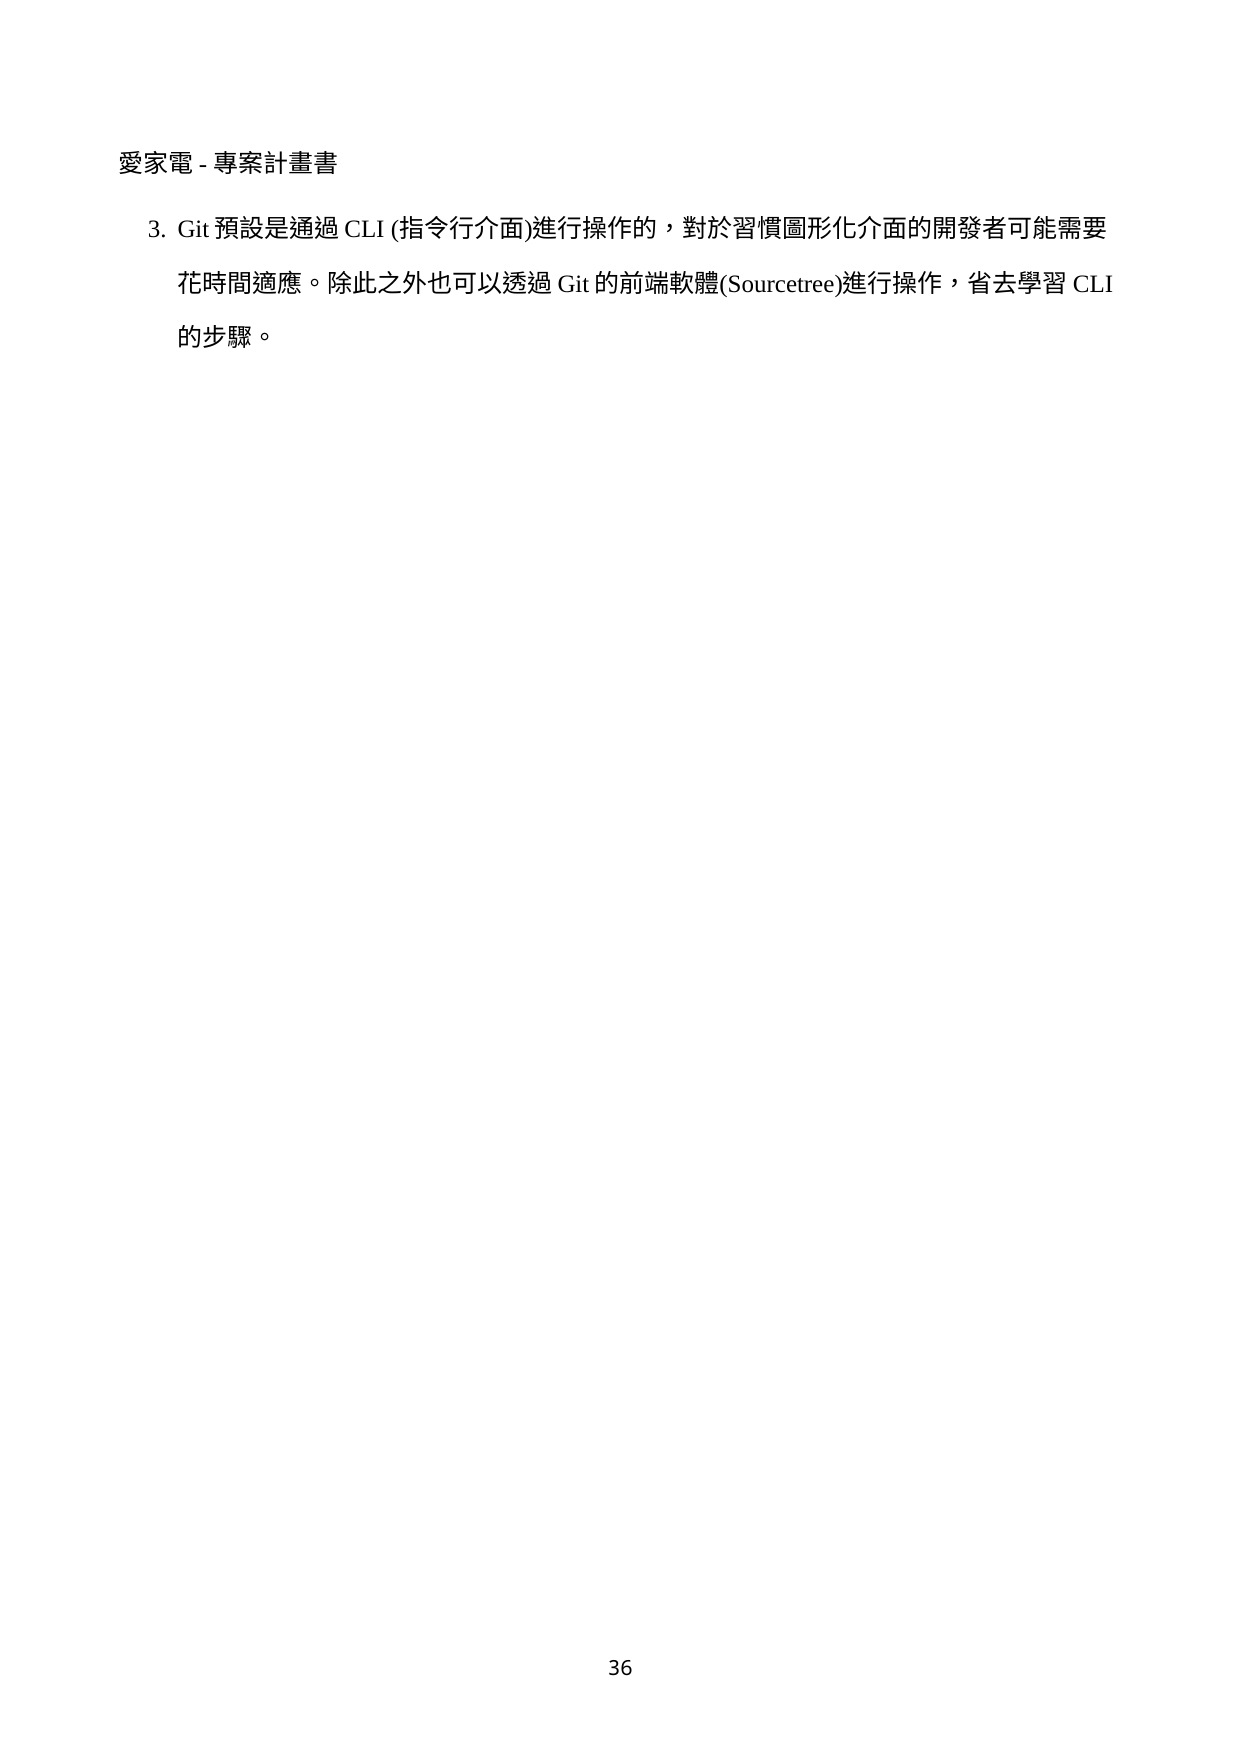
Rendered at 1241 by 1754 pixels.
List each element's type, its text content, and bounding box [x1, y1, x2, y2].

list Git預設是通過CLI (指令行介面)進行操作的，對於習慣圖形化介面的開發者可能需要花時間適應。除此之外也可以透過Git的前端軟體(Sourcetree)進行操作，省去學習CLI的步驟。 [148, 209, 1122, 354]
